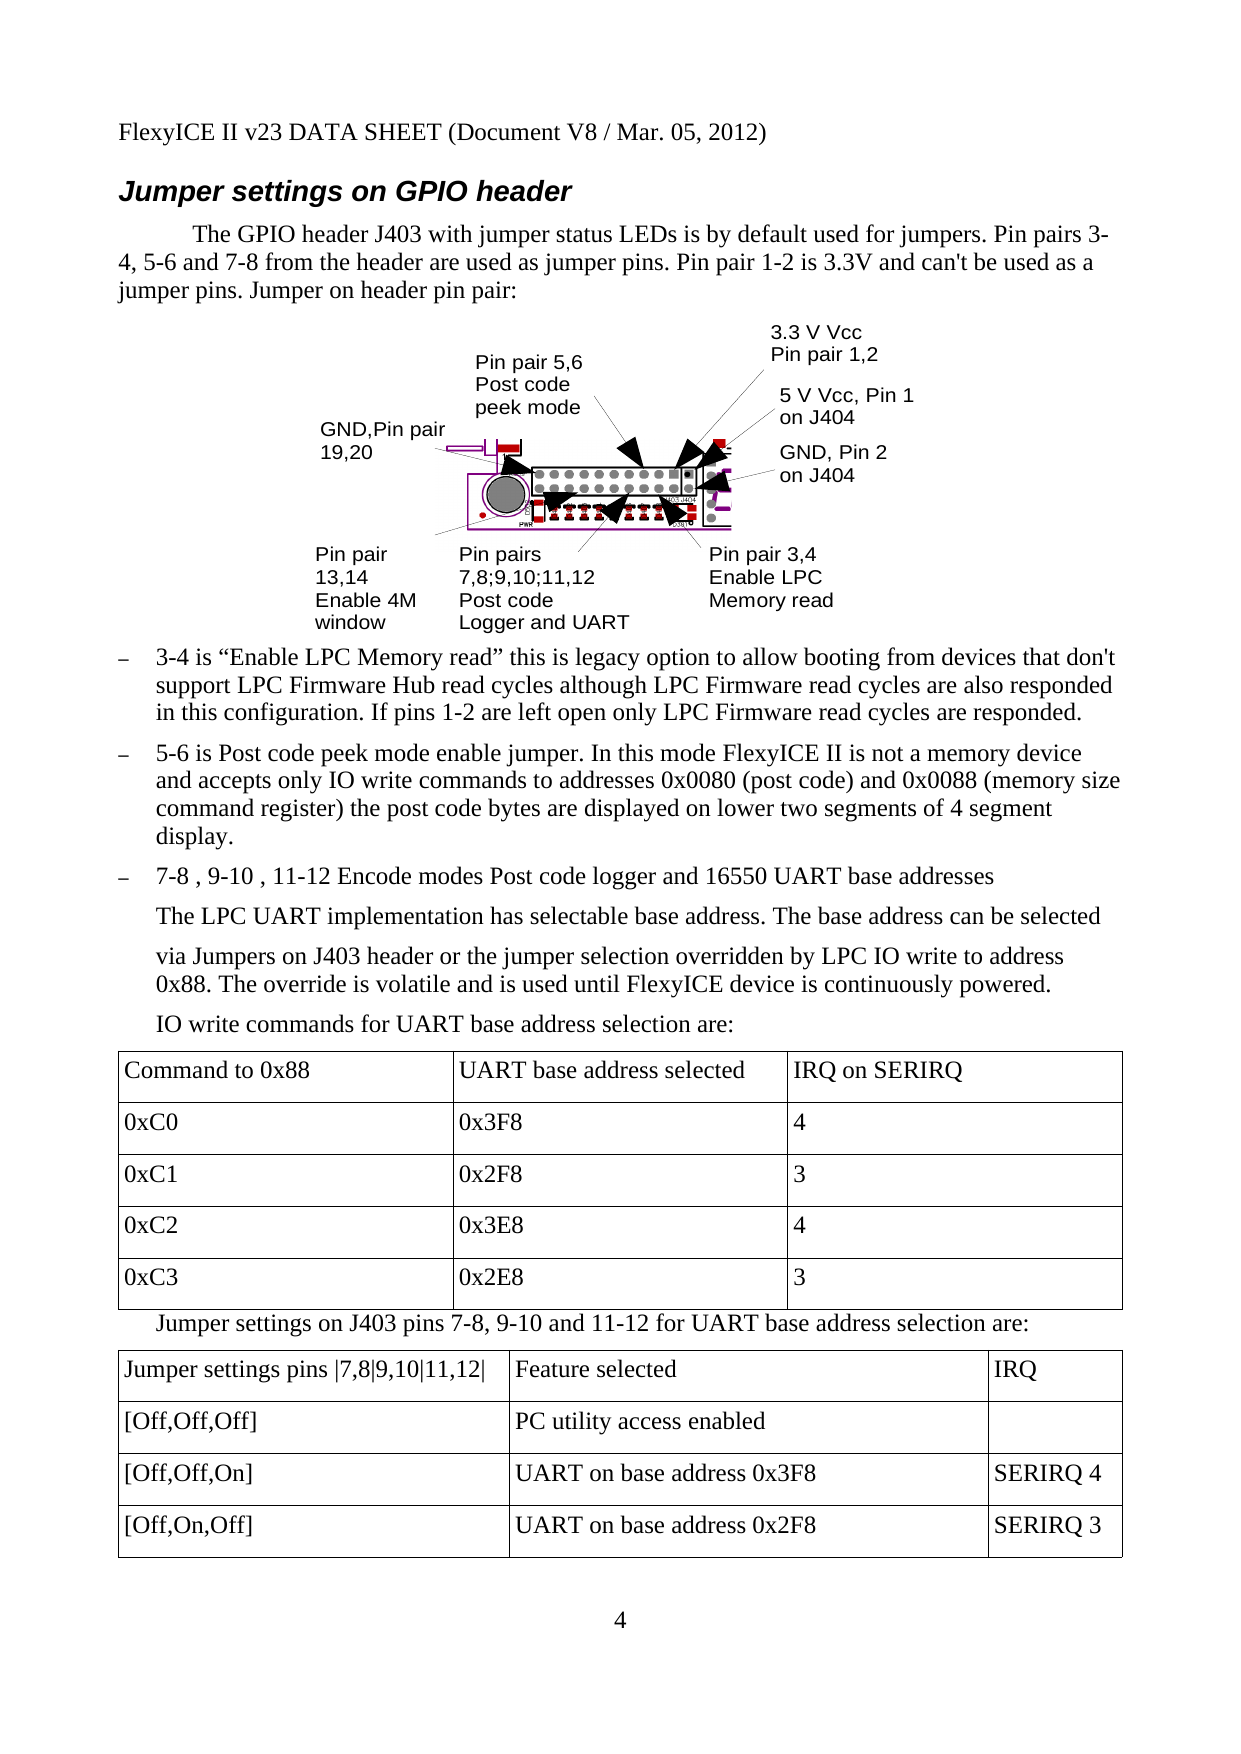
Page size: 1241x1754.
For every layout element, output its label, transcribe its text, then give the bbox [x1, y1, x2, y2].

table_header IRQ [989, 1351, 1122, 1401]
table_cell UART on base address 0x3F8 [510, 1454, 988, 1505]
list IO write commands for UART base address selection are: [118, 1010, 1122, 1038]
table_cell 4 [788, 1103, 1122, 1154]
table_header Jumper settings pins |7,8|9,10|11,12| [119, 1351, 509, 1401]
table_cell 0xC1 [119, 1155, 453, 1206]
table_cell 3 [788, 1155, 1122, 1206]
table_header UART base address selected [454, 1052, 787, 1102]
table_cell UART on base address 0x2F8 [510, 1506, 988, 1557]
table_cell 0xC0 [119, 1103, 453, 1154]
list Jumper settings on J403 pins 7-8, 9-10 and 11-12 for UART base address selection are: [118, 1310, 1122, 1337]
table_header Command to 0x88 [119, 1052, 453, 1102]
table_cell 0xC2 [119, 1207, 453, 1258]
table_cell 0x2F8 [454, 1155, 787, 1206]
table_cell [989, 1402, 1122, 1453]
table_cell [Off,On,Off] [119, 1506, 509, 1557]
subtitle Jumper settings on GPIO header [118, 175, 1122, 208]
table_cell SERIRQ 4 [989, 1454, 1122, 1505]
table_cell 0x2E8 [454, 1259, 787, 1309]
table_cell 3 [788, 1259, 1122, 1309]
list 3-4 is “Enable LPC Memory read” this is legacy option to allow booting from devices that don't support LPC Firmware Hub read cycles although LPC Firmware read cycles are also responded in this configuration. If pins 1-2 are left open only LPC Firmware read cycles are responded. [118, 316, 1122, 726]
table_cell 4 [788, 1207, 1122, 1258]
table_cell 0xC3 [119, 1259, 453, 1309]
list 7-8 , 9-10 , 11-12 Encode modes Post code logger and 16550 UART base addresses [118, 862, 1122, 890]
table_cell [Off,Off,Off] [119, 1402, 509, 1453]
list 5-6 is Post code peek mode enable jumper. In this mode FlexyICE II is not a memory device and accepts only IO write commands to addresses 0x0080 (post code) and 0x0088 (memory size command register) the post code bytes are displayed on lower two segments of 4 segment display. [118, 739, 1122, 849]
table_cell [Off,Off,On] [119, 1454, 509, 1505]
table_cell 0x3F8 [454, 1103, 787, 1154]
table_cell SERIRQ 3 [989, 1506, 1122, 1557]
list via Jumpers on J403 header or the jumper selection overridden by LPC IO write to address 0x88. The override is volatile and is used until FlexyICE device is continuously powered. [118, 942, 1122, 998]
table_header IRQ on SERIRQ [788, 1052, 1122, 1102]
list The LPC UART implementation has selectable base address. The base address can be selected [118, 902, 1122, 930]
table_header Feature selected [510, 1351, 988, 1401]
table_cell 0x3E8 [454, 1207, 787, 1258]
text The GPIO header J403 with jumper status LEDs is by default used for jumpers. Pin pairs 3-4, 5-6 and 7-8 from the header are used as jumper pins. Pin pair 1-2 is 3.3V and can't be used as a jumper pins. Jumper on header pin pair: [118, 220, 1122, 303]
table_cell PC utility access enabled [510, 1402, 988, 1453]
